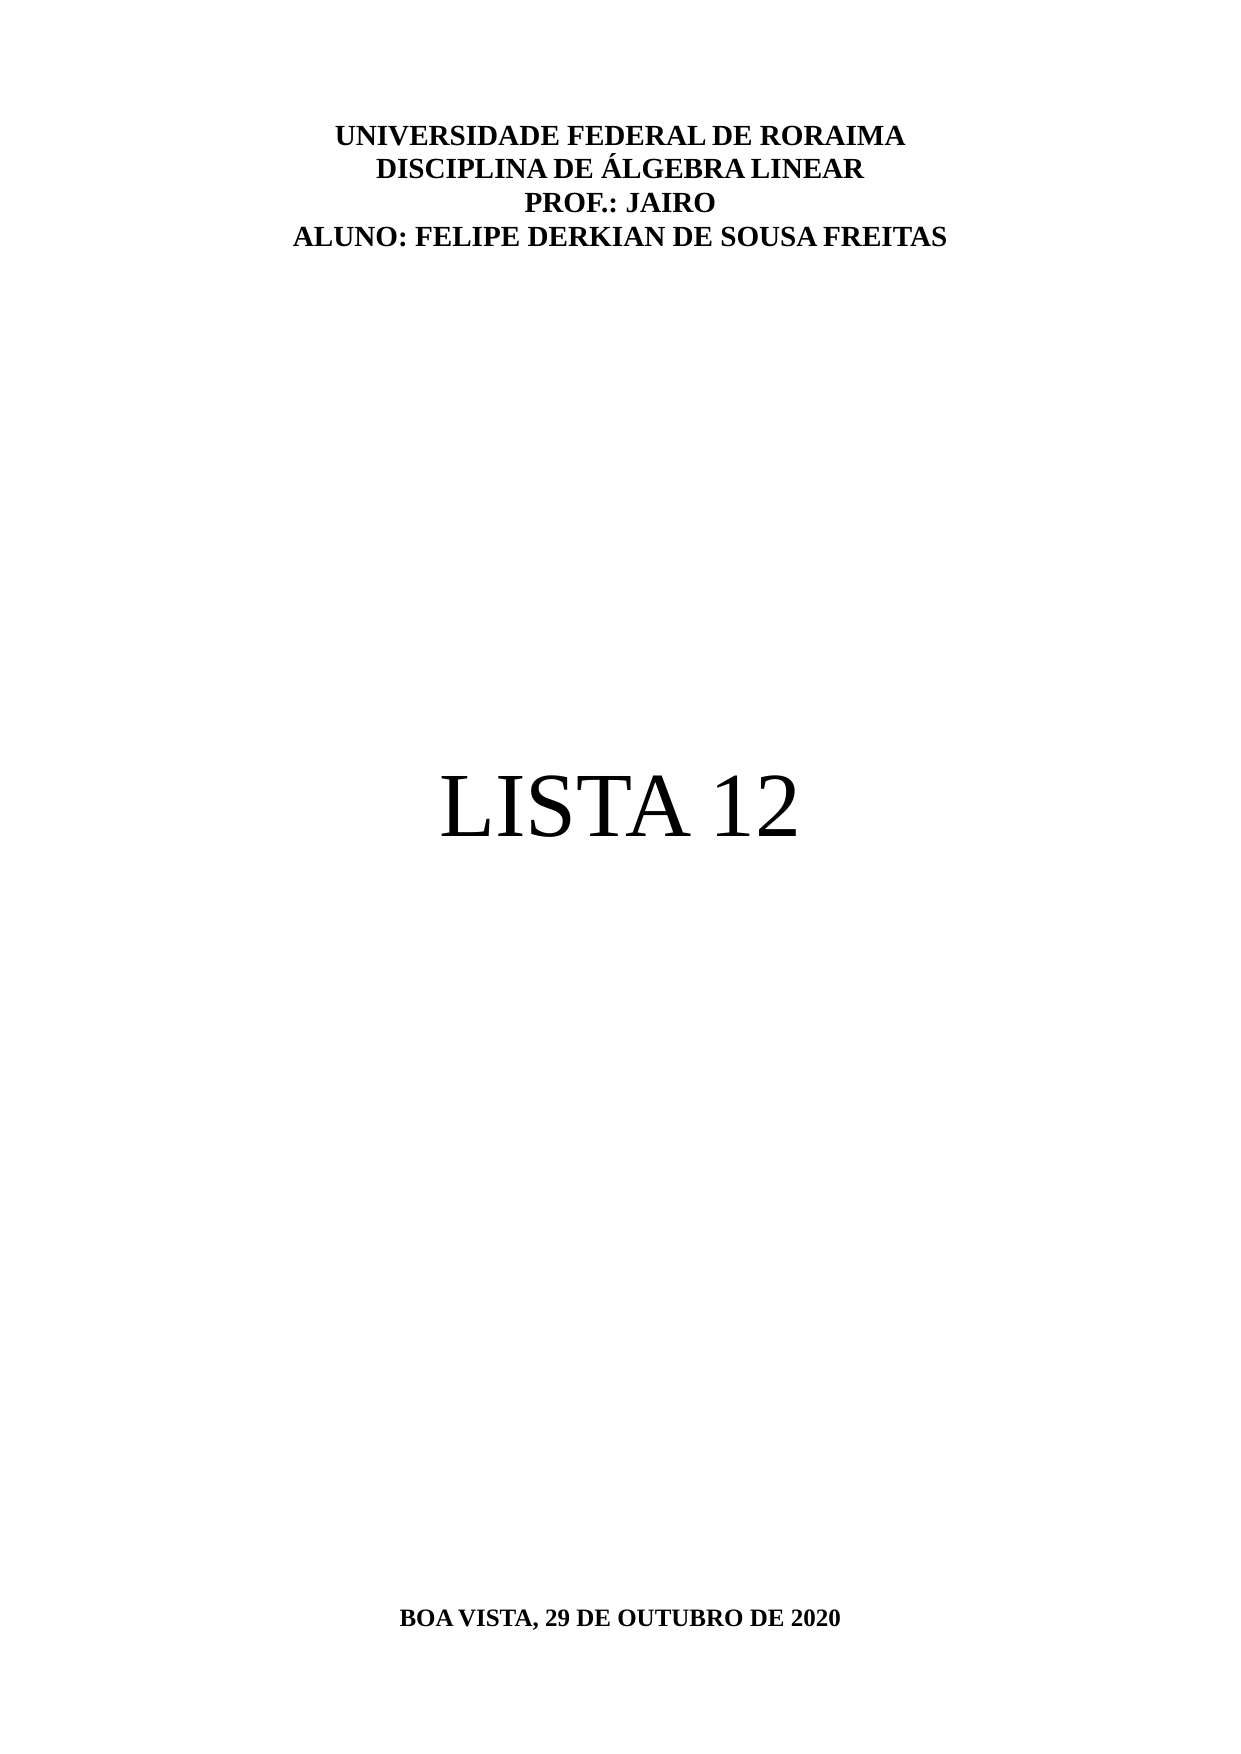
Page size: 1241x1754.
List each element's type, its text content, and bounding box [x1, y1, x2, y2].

text UNIVERSIDADE FEDERAL DE RORAIMA [118, 118, 1122, 152]
text PROF.: JAIRO [118, 185, 1122, 219]
text DISCIPLINA DE ÁLGEBRA LINEAR [118, 152, 1122, 185]
text BOA VISTA, 29 DE OUTUBRO DE 2020 [118, 1603, 1122, 1632]
text LISTA 12 [118, 751, 1122, 856]
text ALUNO: FELIPE DERKIAN DE SOUSA FREITAS [118, 219, 1122, 252]
